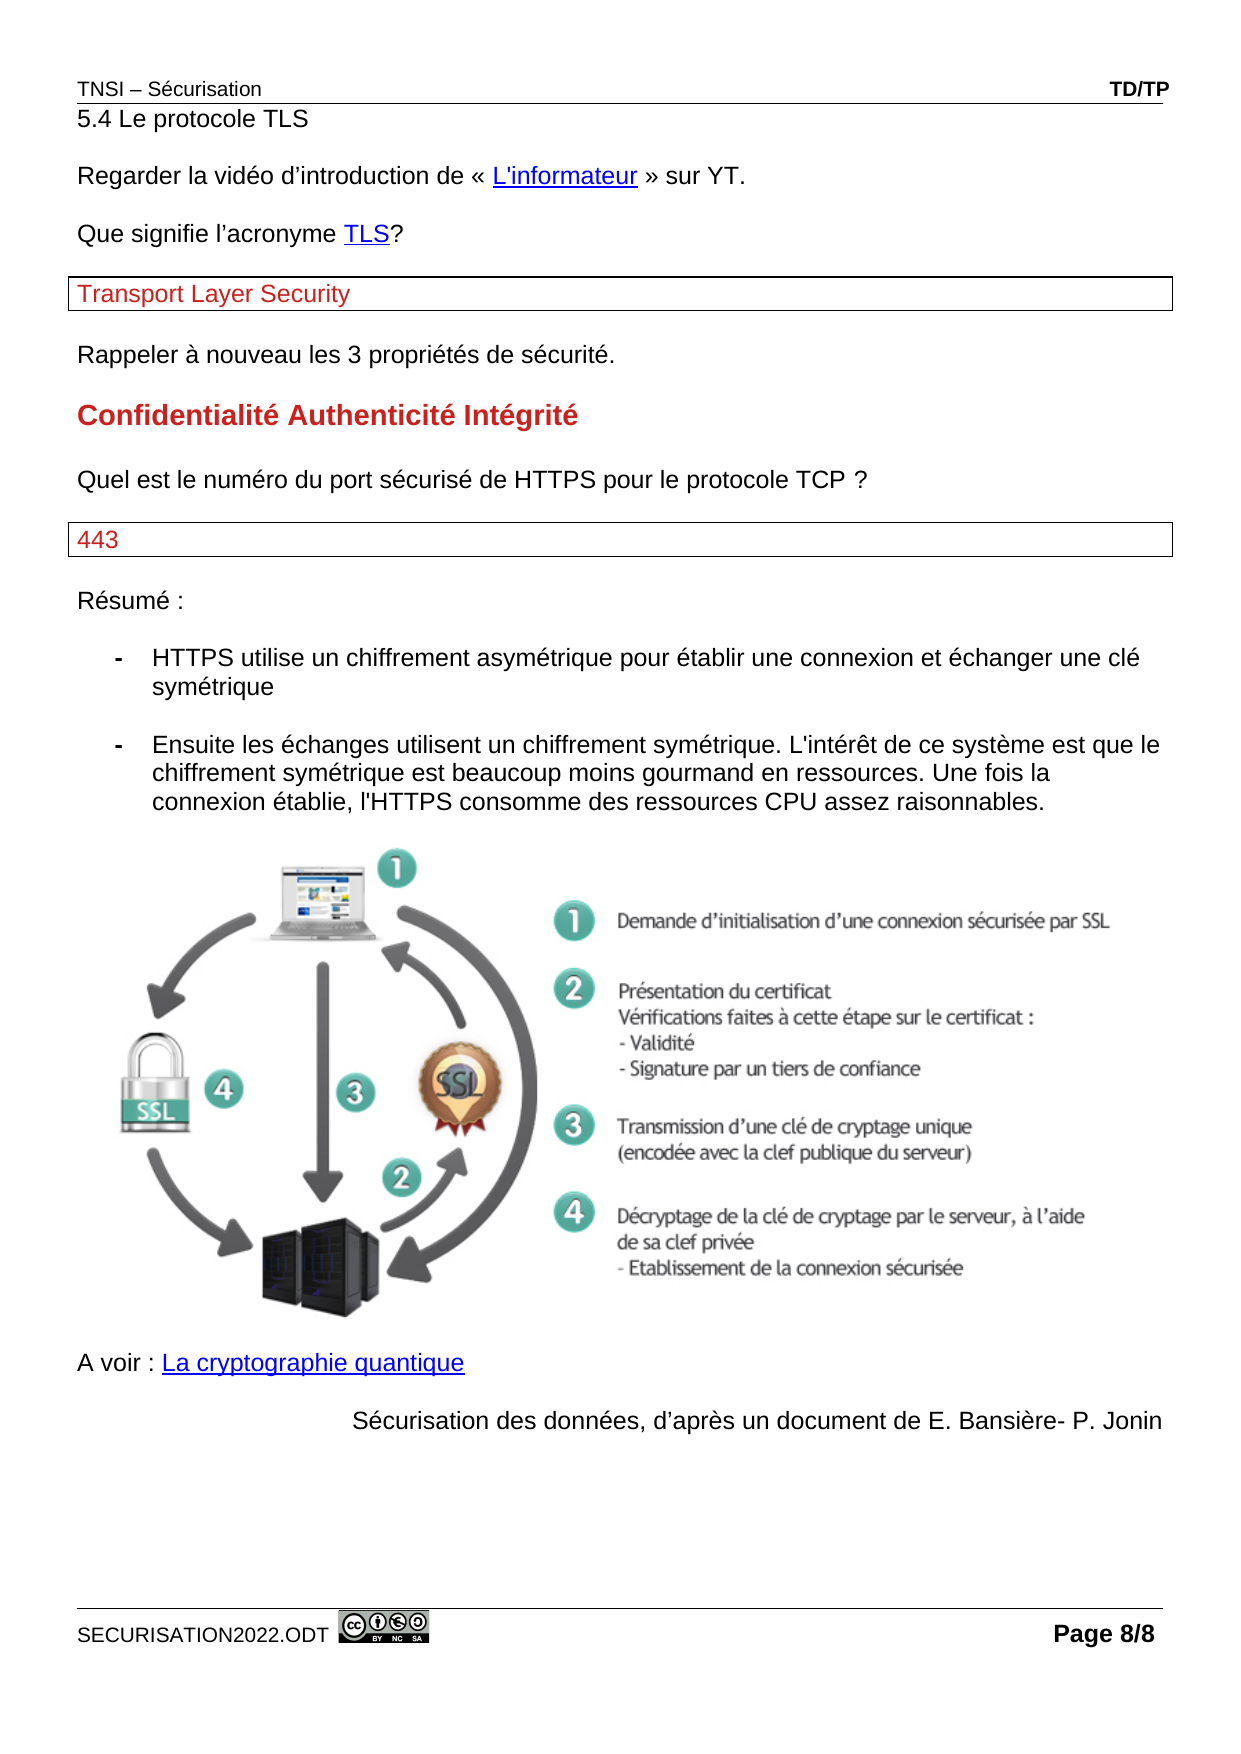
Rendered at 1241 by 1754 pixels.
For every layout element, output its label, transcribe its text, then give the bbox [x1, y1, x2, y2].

text A voir : La cryptographie quantique [77, 1348, 1163, 1377]
picture [338, 1610, 430, 1643]
text Transport Layer Security [69, 278, 1172, 310]
text Confidentialité Authenticité Intégrité [77, 398, 1163, 431]
text Rappeler à nouveau les 3 propriétés de sécurité. [77, 340, 1163, 369]
text Résumé : [77, 586, 1163, 615]
text Quel est le numéro du port sécurisé de HTTPS pour le protocole TCP ? [77, 465, 1163, 493]
text 5.4 Le protocole TLS [77, 104, 1163, 133]
picture [103, 844, 1137, 1320]
text Sécurisation des données, d’après un document de E. Bansière- P. Jonin [77, 1406, 1163, 1434]
list HTTPS utilise un chiffrement asymétrique pour établir une connexion et échanger une clé symétrique [114, 643, 1163, 701]
list Ensuite les échanges utilisent un chiffrement symétrique. L'intérêt de ce système est que le chiffrement symétrique est beaucoup moins gourmand en ressources. Une fois la connexion établie, l'HTTPS consomme des ressources CPU assez raisonnables. [114, 730, 1163, 816]
text Regarder la vidéo d’introduction de « L'informateur » sur YT. [77, 161, 1163, 190]
text Que signifie l’acronyme TLS? [77, 219, 1163, 248]
text 443 [69, 523, 1172, 556]
